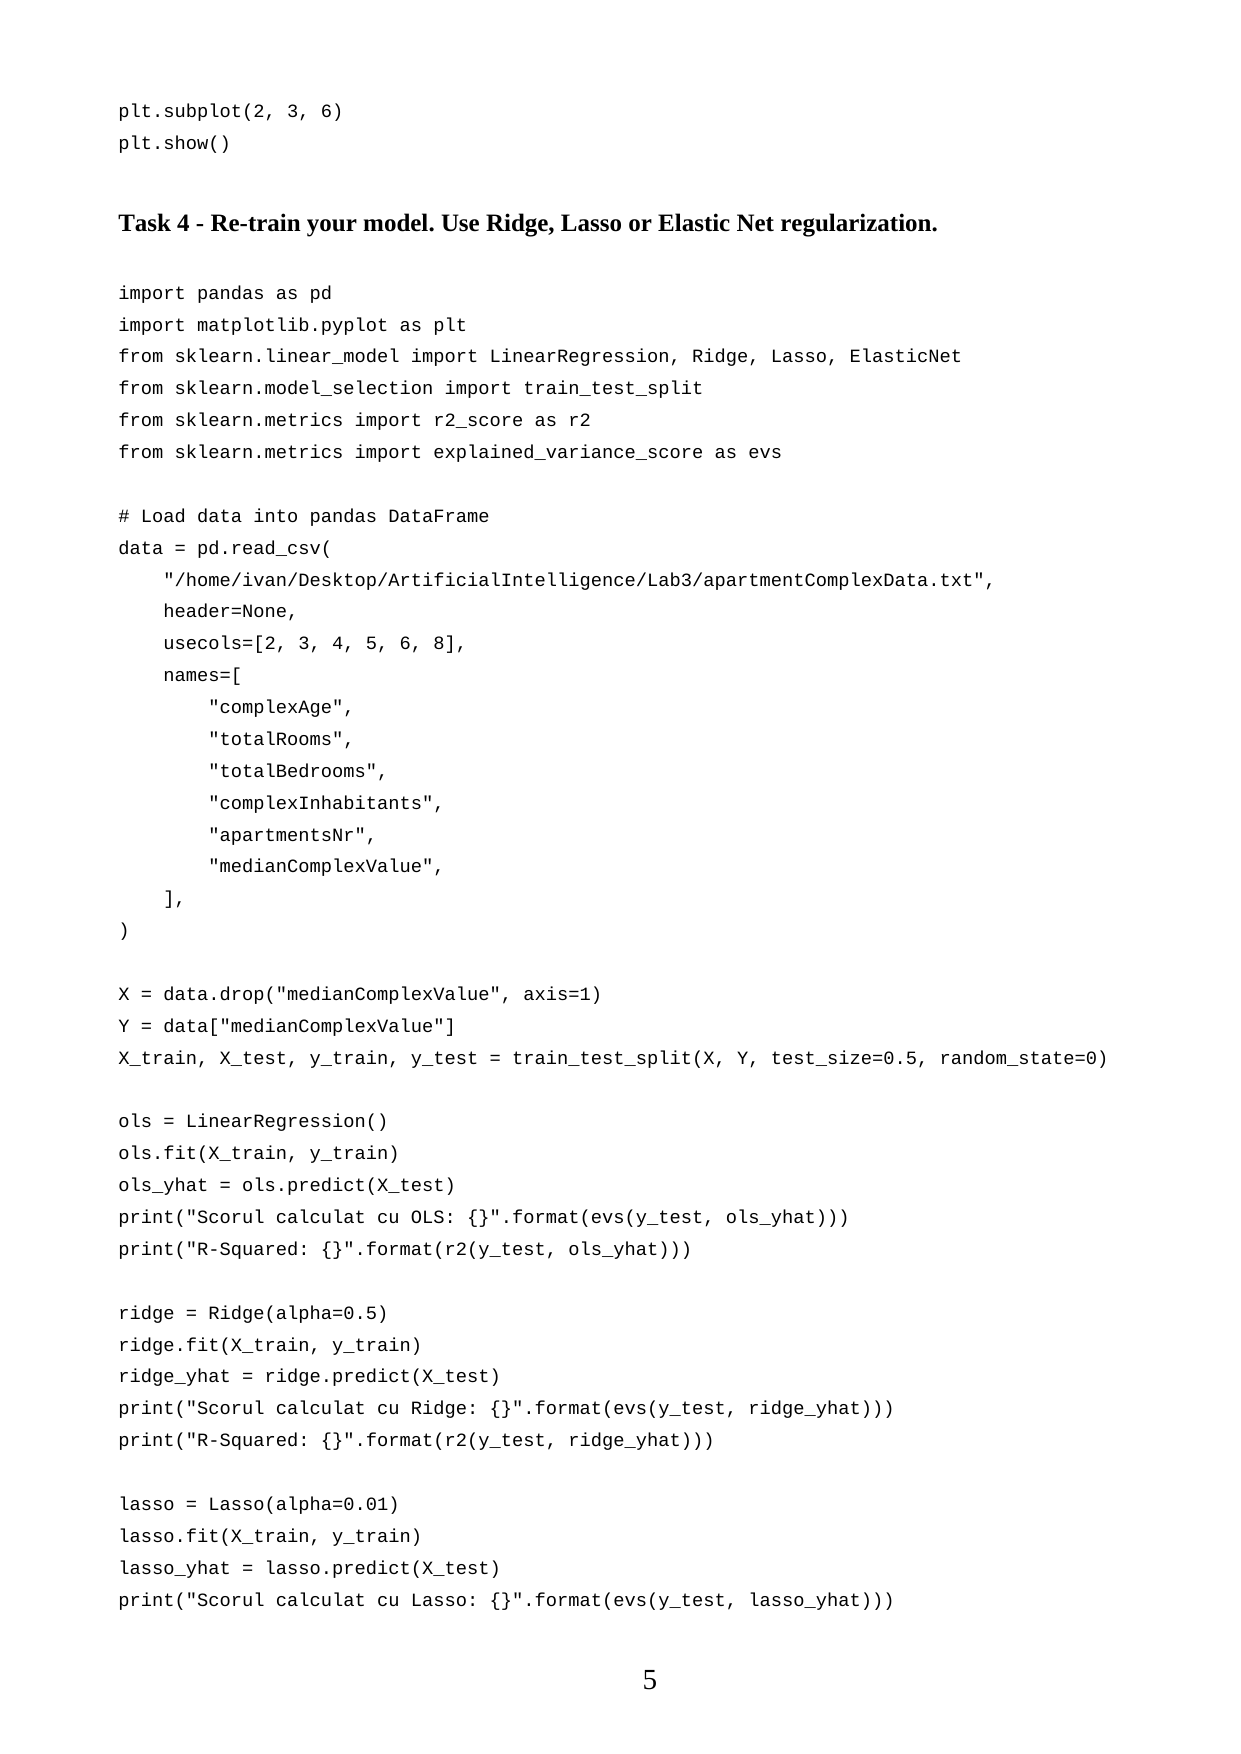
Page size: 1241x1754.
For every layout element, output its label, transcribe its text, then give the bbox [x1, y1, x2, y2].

text "complexAge", [118, 698, 1181, 719]
text Task 4 - Re-train your model. Use Ridge, Lasso or Elastic Net regularization. [118, 208, 1181, 237]
text X = data.drop("medianComplexValue", axis=1) [118, 985, 1181, 1006]
text ridge_yhat = ridge.predict(X_test) [118, 1367, 1181, 1388]
text "apartmentsNr", [118, 825, 1181, 847]
text plt.show() [118, 133, 1181, 155]
text "complexInhabitants", [118, 793, 1181, 815]
text Y = data["medianComplexValue"] [118, 1017, 1181, 1038]
text ols = LinearRegression() [118, 1112, 1181, 1133]
text print("Scorul calculat cu OLS: {}".format(evs(y_test, ols_yhat))) [118, 1208, 1181, 1229]
text from sklearn.metrics import explained_variance_score as evs [118, 443, 1181, 464]
text "/home/ivan/Desktop/ArtificialIntelligence/Lab3/apartmentComplexData.txt", [118, 570, 1181, 592]
text plt.subplot(2, 3, 6) [118, 102, 1181, 123]
text from sklearn.model_selection import train_test_split [118, 379, 1181, 400]
text header=None, [118, 602, 1181, 623]
text ols.fit(X_train, y_train) [118, 1144, 1181, 1165]
text lasso_yhat = lasso.predict(X_test) [118, 1558, 1181, 1580]
text from sklearn.metrics import r2_score as r2 [118, 411, 1181, 432]
text X_train, X_test, y_train, y_test = train_test_split(X, Y, test_size=0.5, random_state=0) [118, 1048, 1181, 1070]
text import pandas as pd [118, 283, 1181, 305]
text print("Scorul calculat cu Lasso: {}".format(evs(y_test, lasso_yhat))) [118, 1590, 1181, 1612]
text from sklearn.linear_model import LinearRegression, Ridge, Lasso, ElasticNet [118, 347, 1181, 368]
text names=[ [118, 666, 1181, 687]
text # Load data into pandas DataFrame [118, 507, 1181, 528]
text print("R-Squared: {}".format(r2(y_test, ols_yhat))) [118, 1240, 1181, 1261]
text lasso = Lasso(alpha=0.01) [118, 1495, 1181, 1516]
text import matplotlib.pyplot as plt [118, 315, 1181, 337]
text ridge.fit(X_train, y_train) [118, 1335, 1181, 1357]
text ], [118, 889, 1181, 910]
text print("R-Squared: {}".format(r2(y_test, ridge_yhat))) [118, 1431, 1181, 1452]
text data = pd.read_csv( [118, 538, 1181, 560]
text ridge = Ridge(alpha=0.5) [118, 1303, 1181, 1325]
text ) [118, 921, 1181, 942]
text "medianComplexValue", [118, 857, 1181, 878]
text "totalRooms", [118, 730, 1181, 751]
text lasso.fit(X_train, y_train) [118, 1527, 1181, 1548]
text usecols=[2, 3, 4, 5, 6, 8], [118, 634, 1181, 655]
text ols_yhat = ols.predict(X_test) [118, 1176, 1181, 1197]
text print("Scorul calculat cu Ridge: {}".format(evs(y_test, ridge_yhat))) [118, 1399, 1181, 1420]
text "totalBedrooms", [118, 762, 1181, 783]
